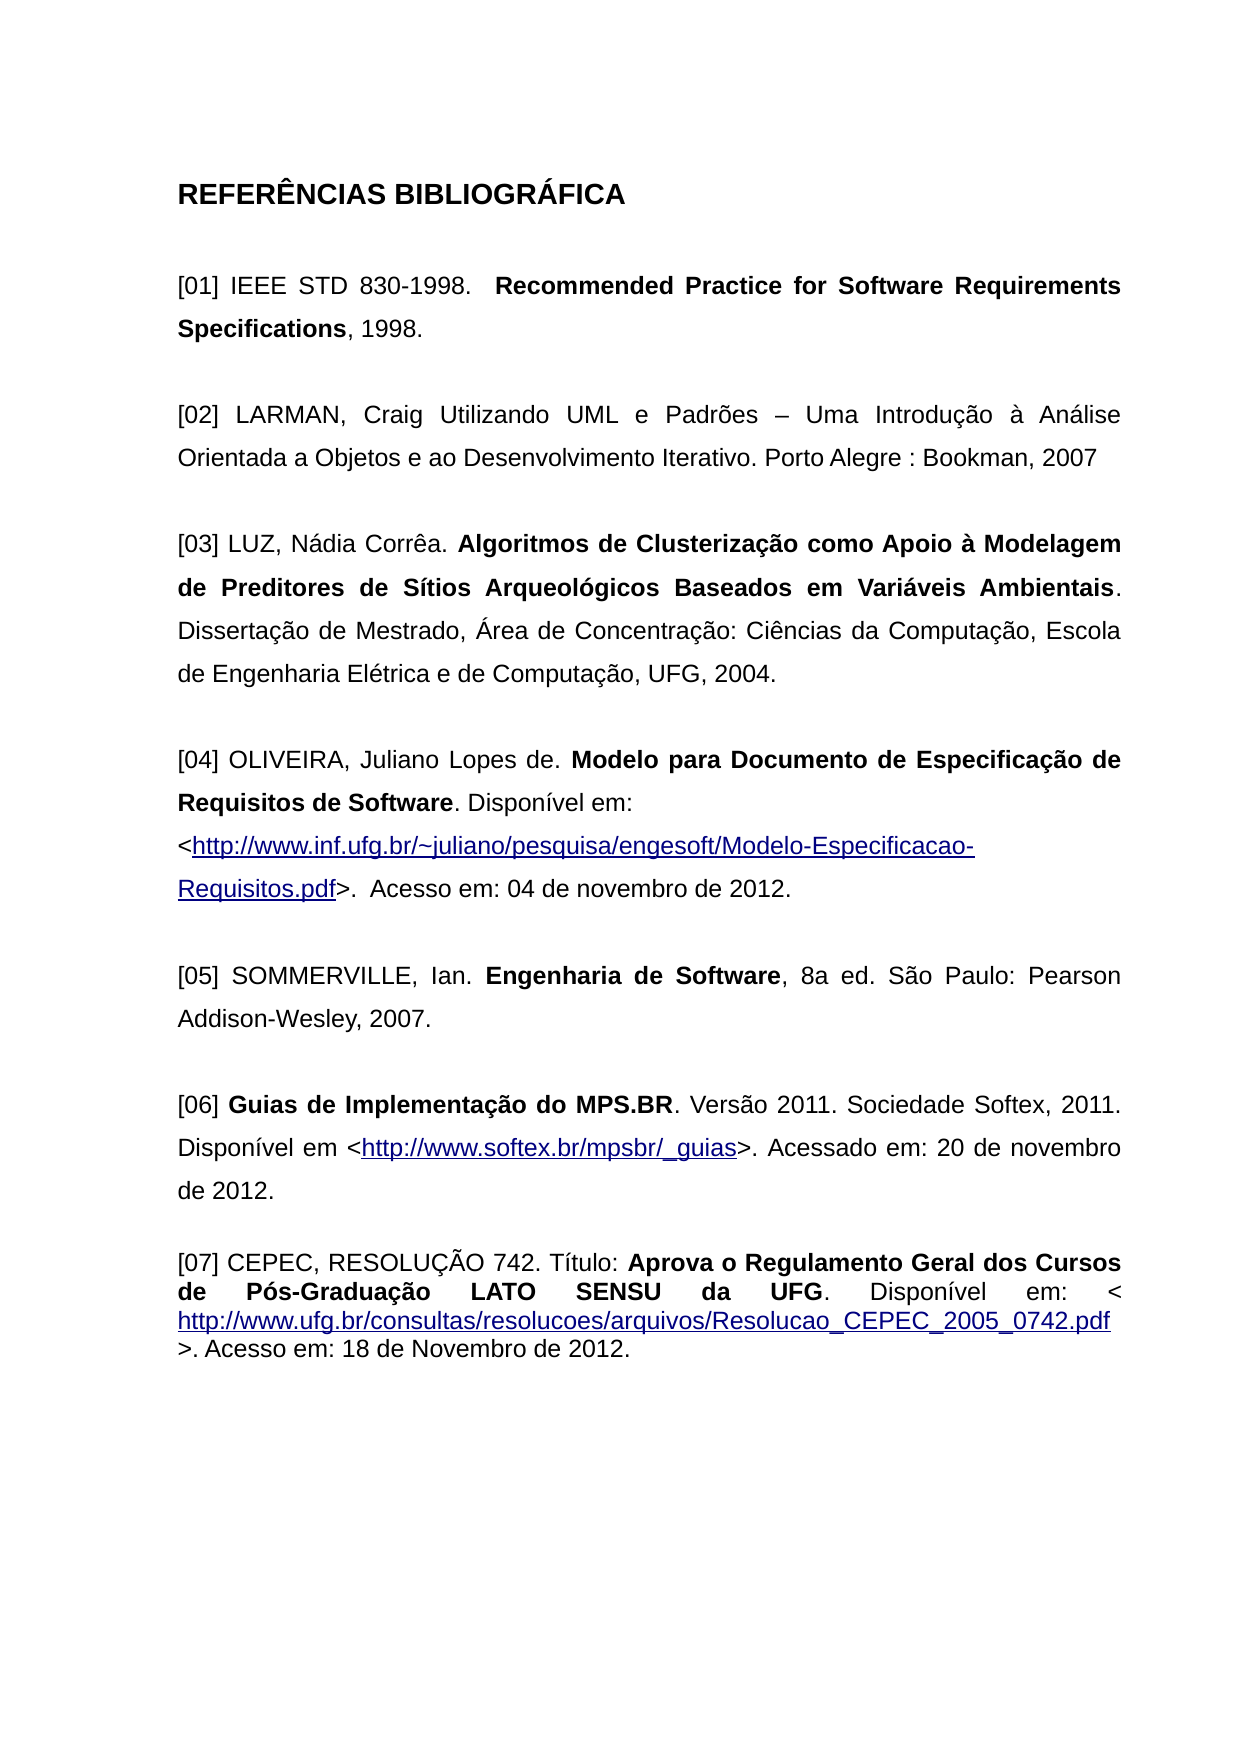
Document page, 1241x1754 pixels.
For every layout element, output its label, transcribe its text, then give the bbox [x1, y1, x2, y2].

text [01] IEEE STD 830-1998. Recommended Practice for Software Requirements Specifications, 1998. [177, 271, 1122, 342]
text [04] OLIVEIRA, Juliano Lopes de. Modelo para Documento de Especificação de Requisitos de Software. Disponível em: [177, 745, 1122, 817]
text [06] Guias de Implementação do MPS.BR. Versão 2011. Sociedade Softex, 2011. Disponível em <http://www.softex.br/mpsbr/_guias>. Acessado em: 20 de novembro de 2012. [177, 1090, 1122, 1205]
text [03] LUZ, Nádia Corrêa. Algoritmos de Clusterização como Apoio à Modelagem de Preditores de Sítios Arqueológicos Baseados em Variáveis Ambientais. Dissertação de Mestrado, Área de Concentração: Ciências da Computação, Escola de Engenharia Elétrica e de Computação, UFG, 2004. [177, 529, 1122, 687]
text [07] CEPEC, RESOLUÇÃO 742. Título: Aprova o Regulamento Geral dos Cursos de Pós-Graduação LATO SENSU da UFG. Disponível em: < http://www.ufg.br/consultas/resolucoes/arquivos/Resolucao_CEPEC_2005_0742.pdf >. Acesso em: 18 de Novembro de 2012. [177, 1248, 1122, 1363]
text [05] SOMMERVILLE, Ian. Engenharia de Software, 8a ed. São Paulo: Pearson Addison-Wesley, 2007. [177, 961, 1122, 1032]
text [02] LARMAN, Craig Utilizando UML e Padrões – Uma Introdução à Análise Orientada a Objetos e ao Desenvolvimento Iterativo. Porto Alegre : Bookman, 2007 [177, 400, 1122, 472]
text REFERÊNCIAS BIBLIOGRÁFICA [177, 177, 1122, 211]
text <http://www.inf.ufg.br/~juliano/pesquisa/engesoft/Modelo-Especificacao-Requisitos.pdf>. Acesso em: 04 de novembro de 2012. [177, 831, 1122, 903]
